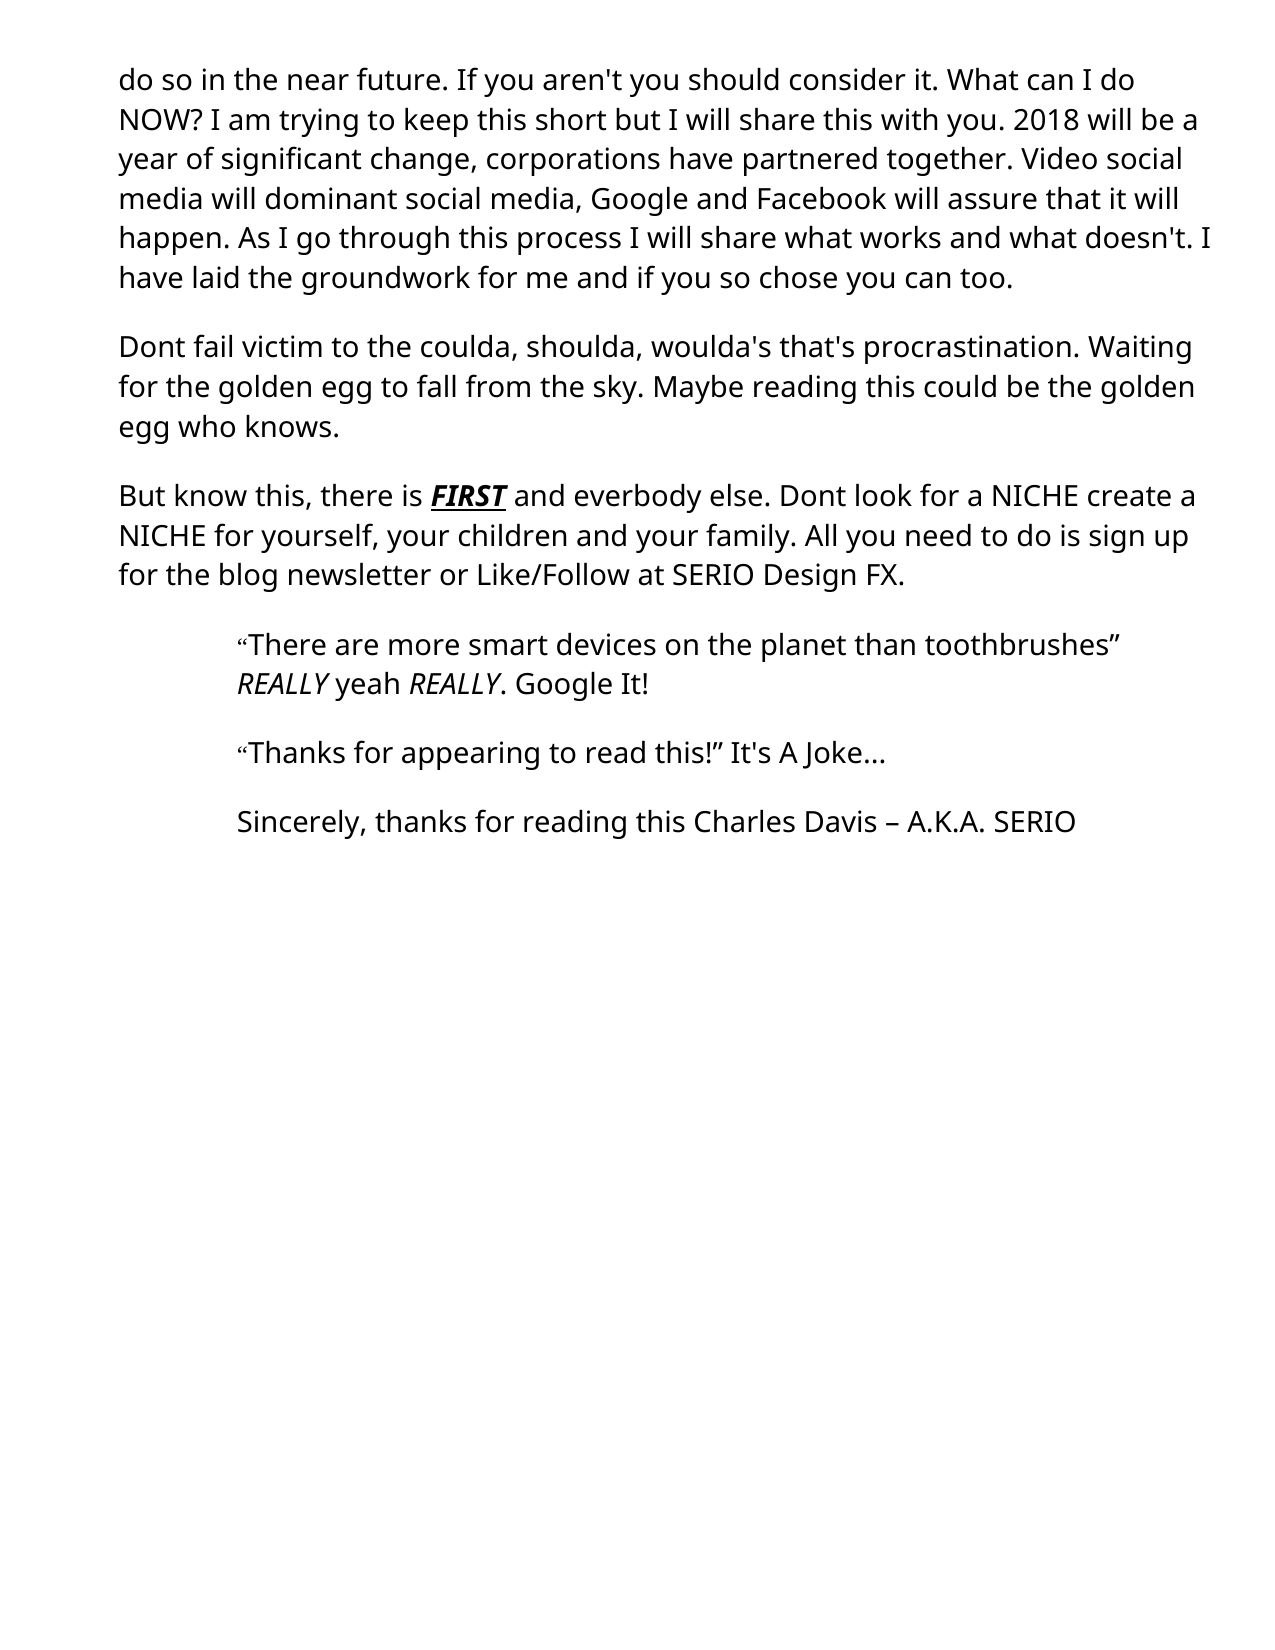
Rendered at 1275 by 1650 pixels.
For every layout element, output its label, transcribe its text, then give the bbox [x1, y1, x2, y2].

text Sincerely, thanks for reading this Charles Davis – A.K.A. SERIO [237, 802, 1216, 841]
text do so in the near future. If you aren't you should consider it. What can I do NOW? I am trying to keep this short but I will share this with you. 2018 will be a year of significant change, corporations have partnered together. Video social media will dominant social media, Google and Facebook will assure that it will happen. As I go through this process I will share what works and what doesn't. I have laid the groundwork for me and if you so chose you can too. [118, 59, 1216, 297]
text “There are more smart devices on the planet than toothbrushes” REALLY yeah REALLY. Google It! [237, 624, 1216, 703]
text “Thanks for appearing to read this!” It's A Joke... [237, 733, 1216, 772]
text But know this, there is FIRST and everbody else. Dont look for a NICHE create a NICHE for yourself, your children and your family. All you need to do is sign up for the blog newsletter or Like/Follow at SERIO Design FX. [118, 475, 1216, 594]
text Dont fail victim to the coulda, shoulda, woulda's that's procrastination. Waiting for the golden egg to fall from the sky. Maybe reading this could be the golden egg who knows. [118, 327, 1216, 446]
